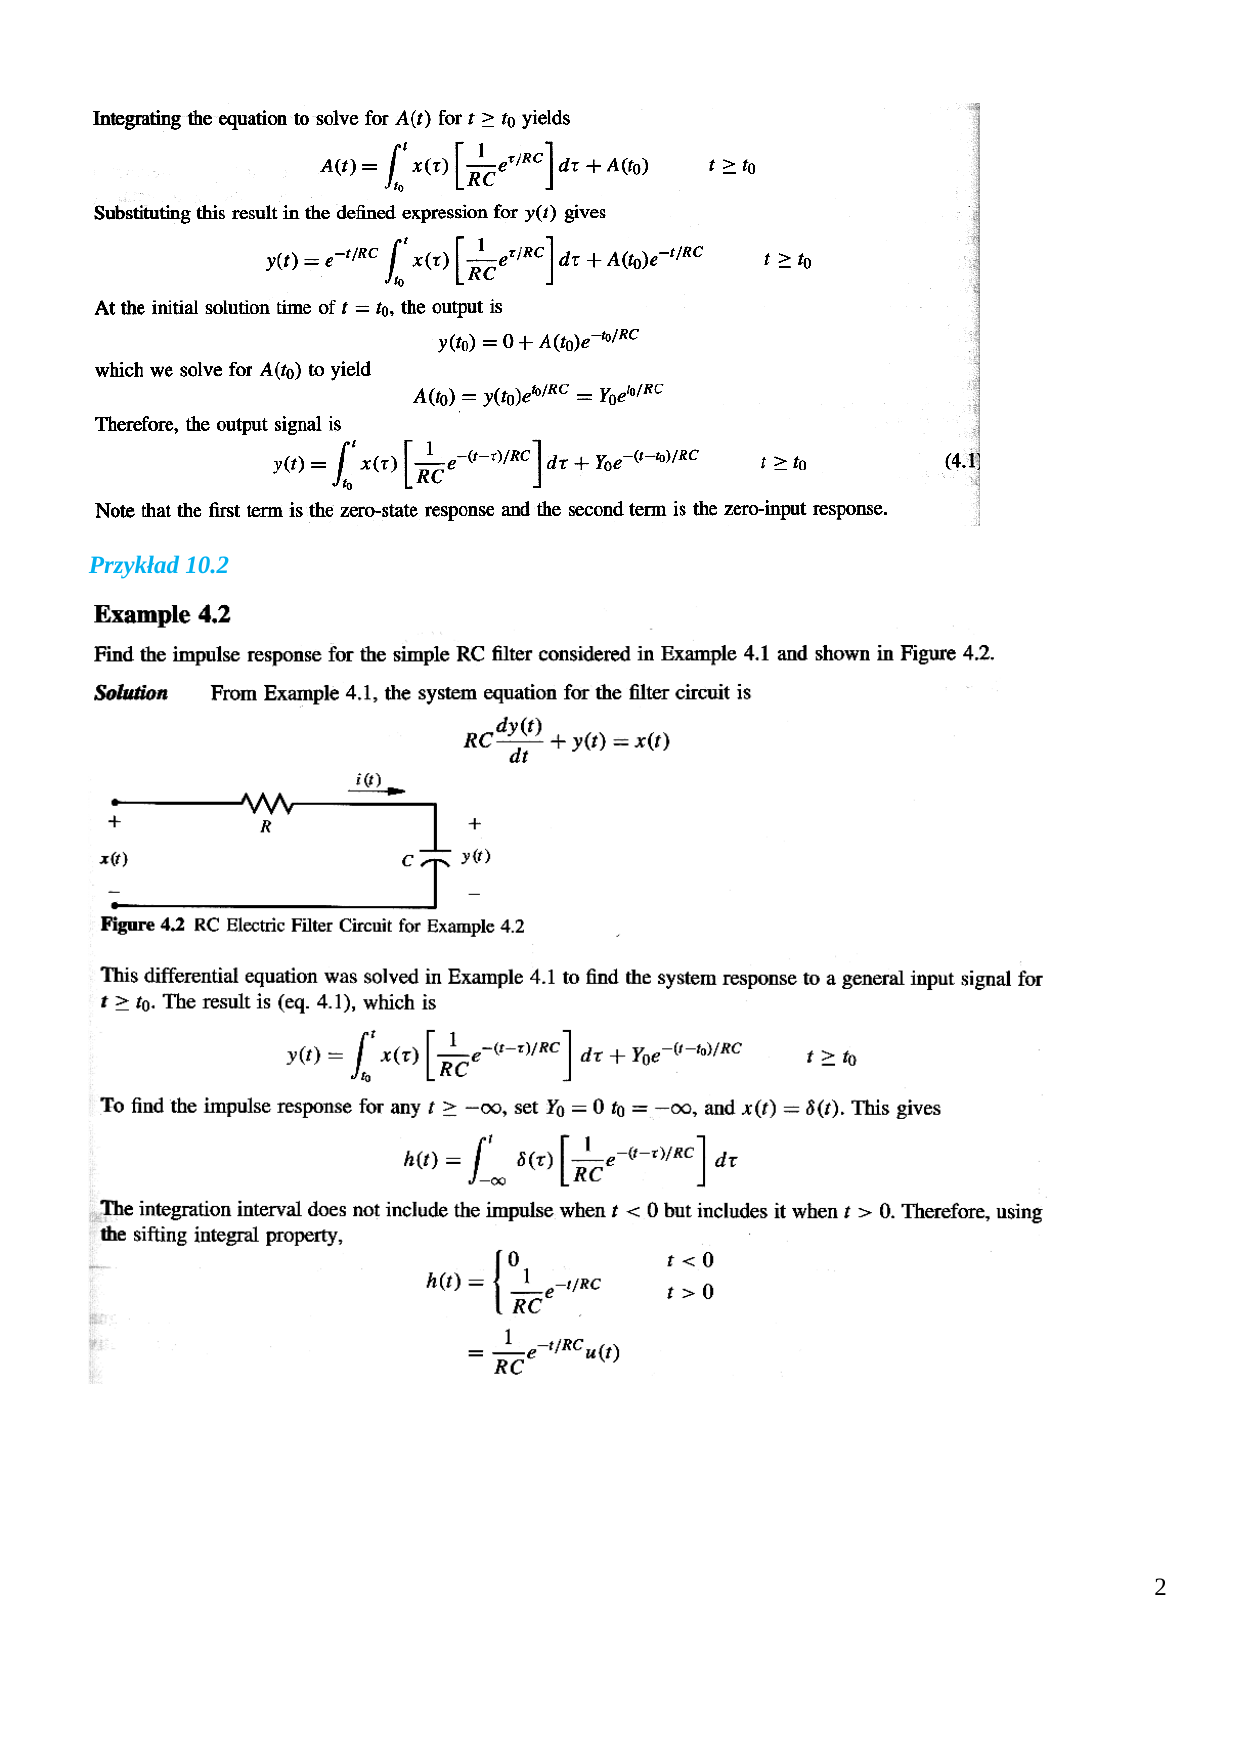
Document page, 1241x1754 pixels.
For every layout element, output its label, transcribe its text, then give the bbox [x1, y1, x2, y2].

picture [88, 769, 1053, 1384]
picture [88, 604, 1001, 766]
picture [88, 103, 980, 526]
text Przykład 10.2 [89, 550, 1167, 579]
